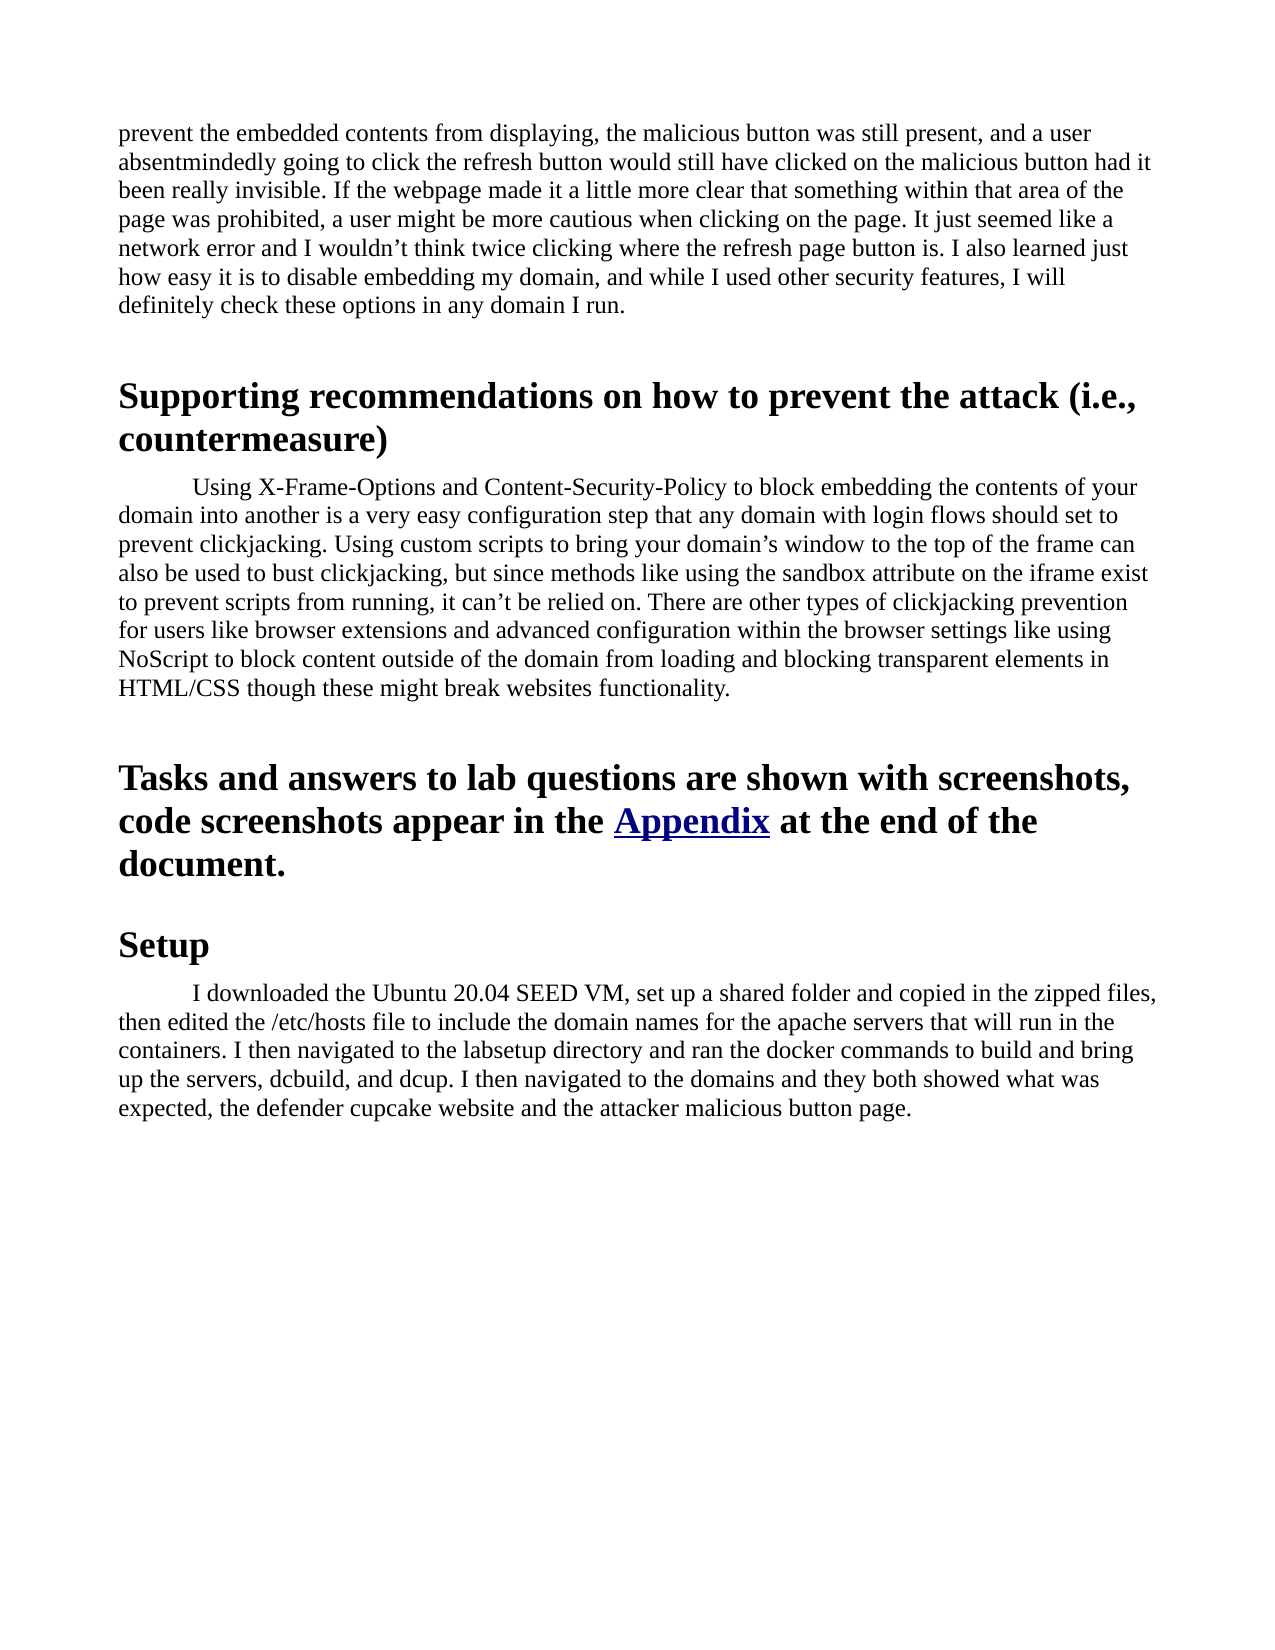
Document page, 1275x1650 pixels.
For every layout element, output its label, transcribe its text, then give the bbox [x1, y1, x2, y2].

text I downloaded the Ubuntu 20.04 SEED VM, set up a shared folder and copied in the zipped files, then edited the /etc/hosts file to include the domain names for the apache servers that will run in the containers. I then navigated to the labsetup directory and ran the docker commands to build and bring up the servers, dcbuild, and dcup. I then navigated to the domains and they both showed what was expected, the defender cupcake website and the attacker malicious button page. [118, 978, 1157, 1122]
subtitle Supporting recommendations on how to prevent the attack (i.e., countermeasure) [118, 373, 1157, 459]
subtitle Tasks and answers to lab questions are shown with screenshots, code screenshots appear in the Appendix at the end of the document. [118, 756, 1157, 885]
text prevent the embedded contents from displaying, the malicious button was still present, and a user absentmindedly going to click the refresh button would still have clicked on the malicious button had it been really invisible. If the webpage made it a little more clear that something within that area of the page was prohibited, a user might be more cautious when clicking on the page. It just seemed like a network error and I wouldn’t think twice clicking where the refresh page button is. I also learned just how easy it is to disable embedding my domain, and while I used other security features, I will definitely check these options in any domain I run. [118, 118, 1157, 319]
text Using X-Frame-Options and Content-Security-Policy to block embedding the contents of your domain into another is a very easy configuration step that any domain with login flows should set to prevent clickjacking. Using custom scripts to bring your domain’s window to the top of the frame can also be used to bust clickjacking, but since methods like using the sandbox attribute on the iframe exist to prevent scripts from running, it can’t be relied on. There are other types of clickjacking prevention for users like browser extensions and advanced configuration within the browser settings like using NoScript to block content outside of the domain from loading and blocking transparent elements in HTML/CSS though these might break websites functionality. [118, 472, 1157, 702]
subtitle Setup [118, 922, 1157, 966]
